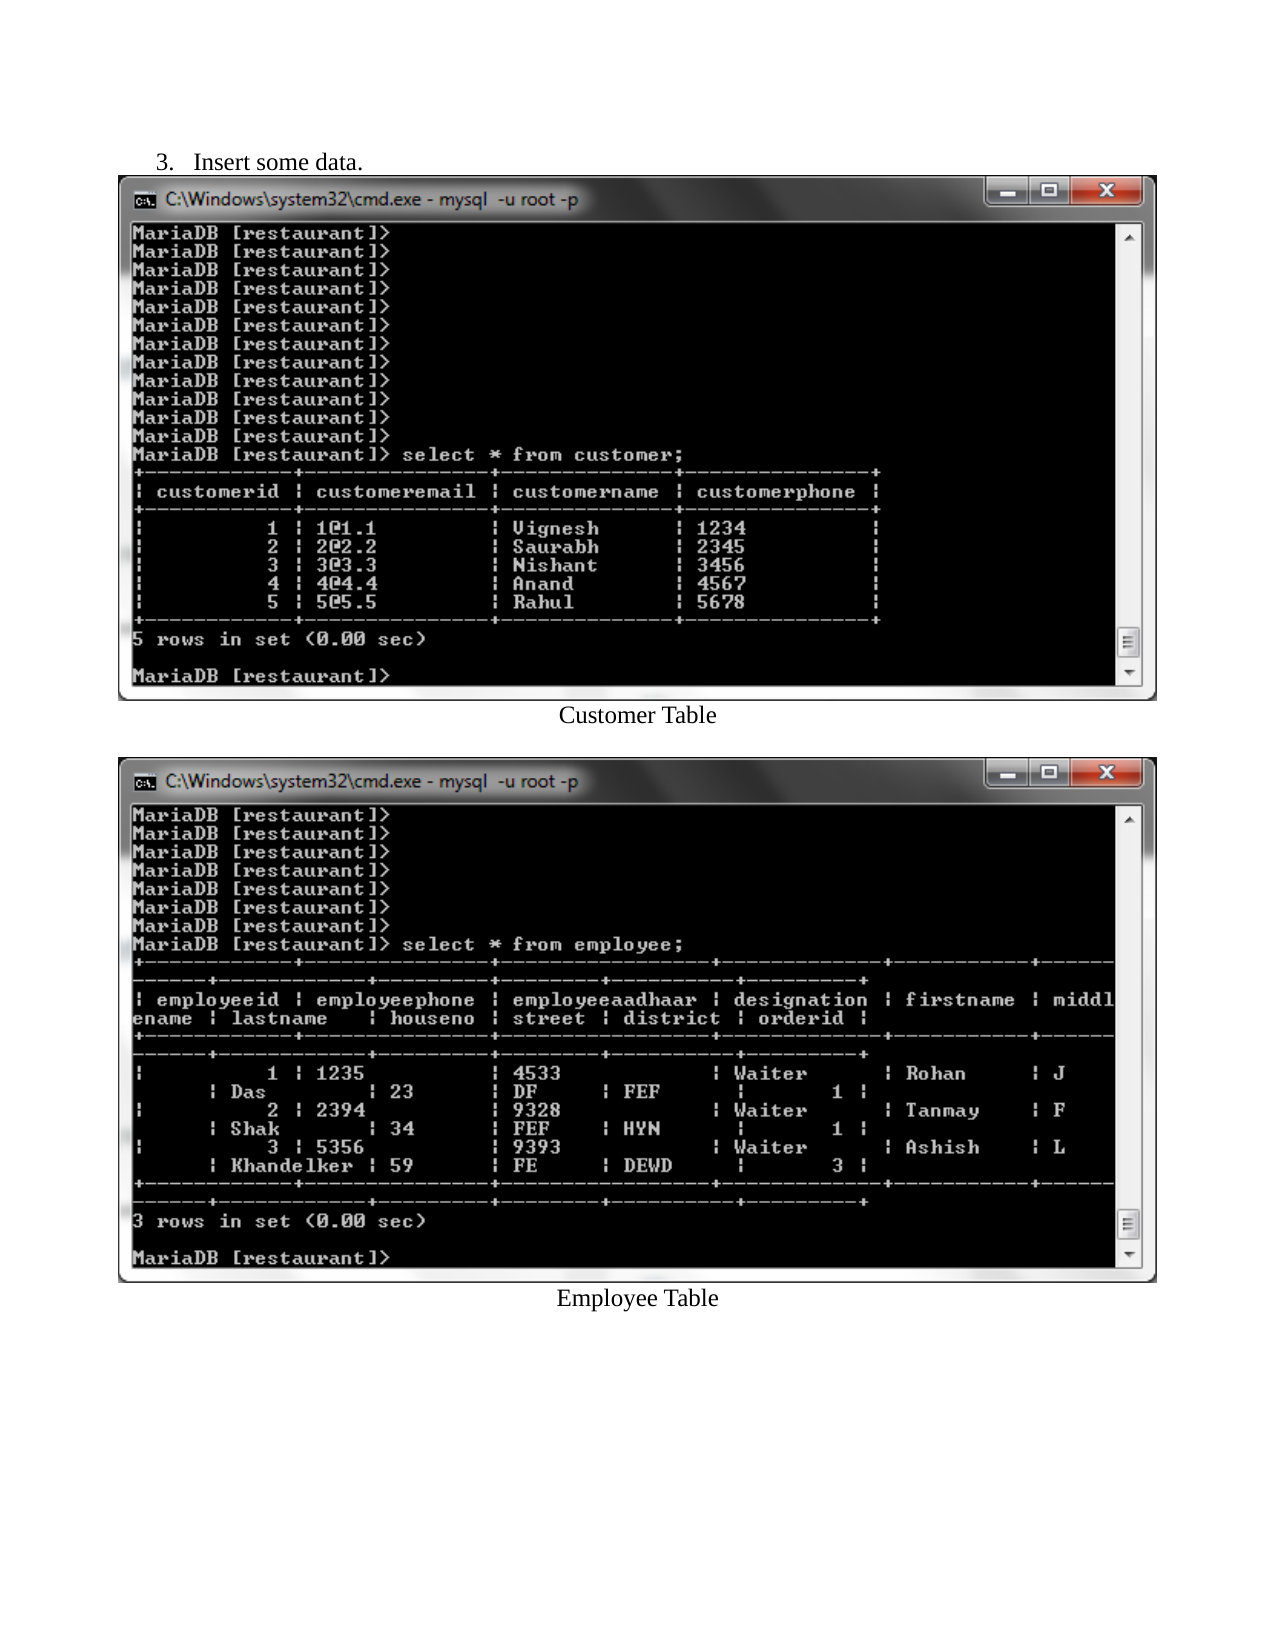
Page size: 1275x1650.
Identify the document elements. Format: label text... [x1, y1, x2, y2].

text Employee Table [118, 1283, 1157, 1311]
picture [118, 175, 1157, 701]
text Customer Table [118, 701, 1157, 729]
list Insert some data. [156, 147, 1157, 175]
picture [118, 757, 1157, 1283]
